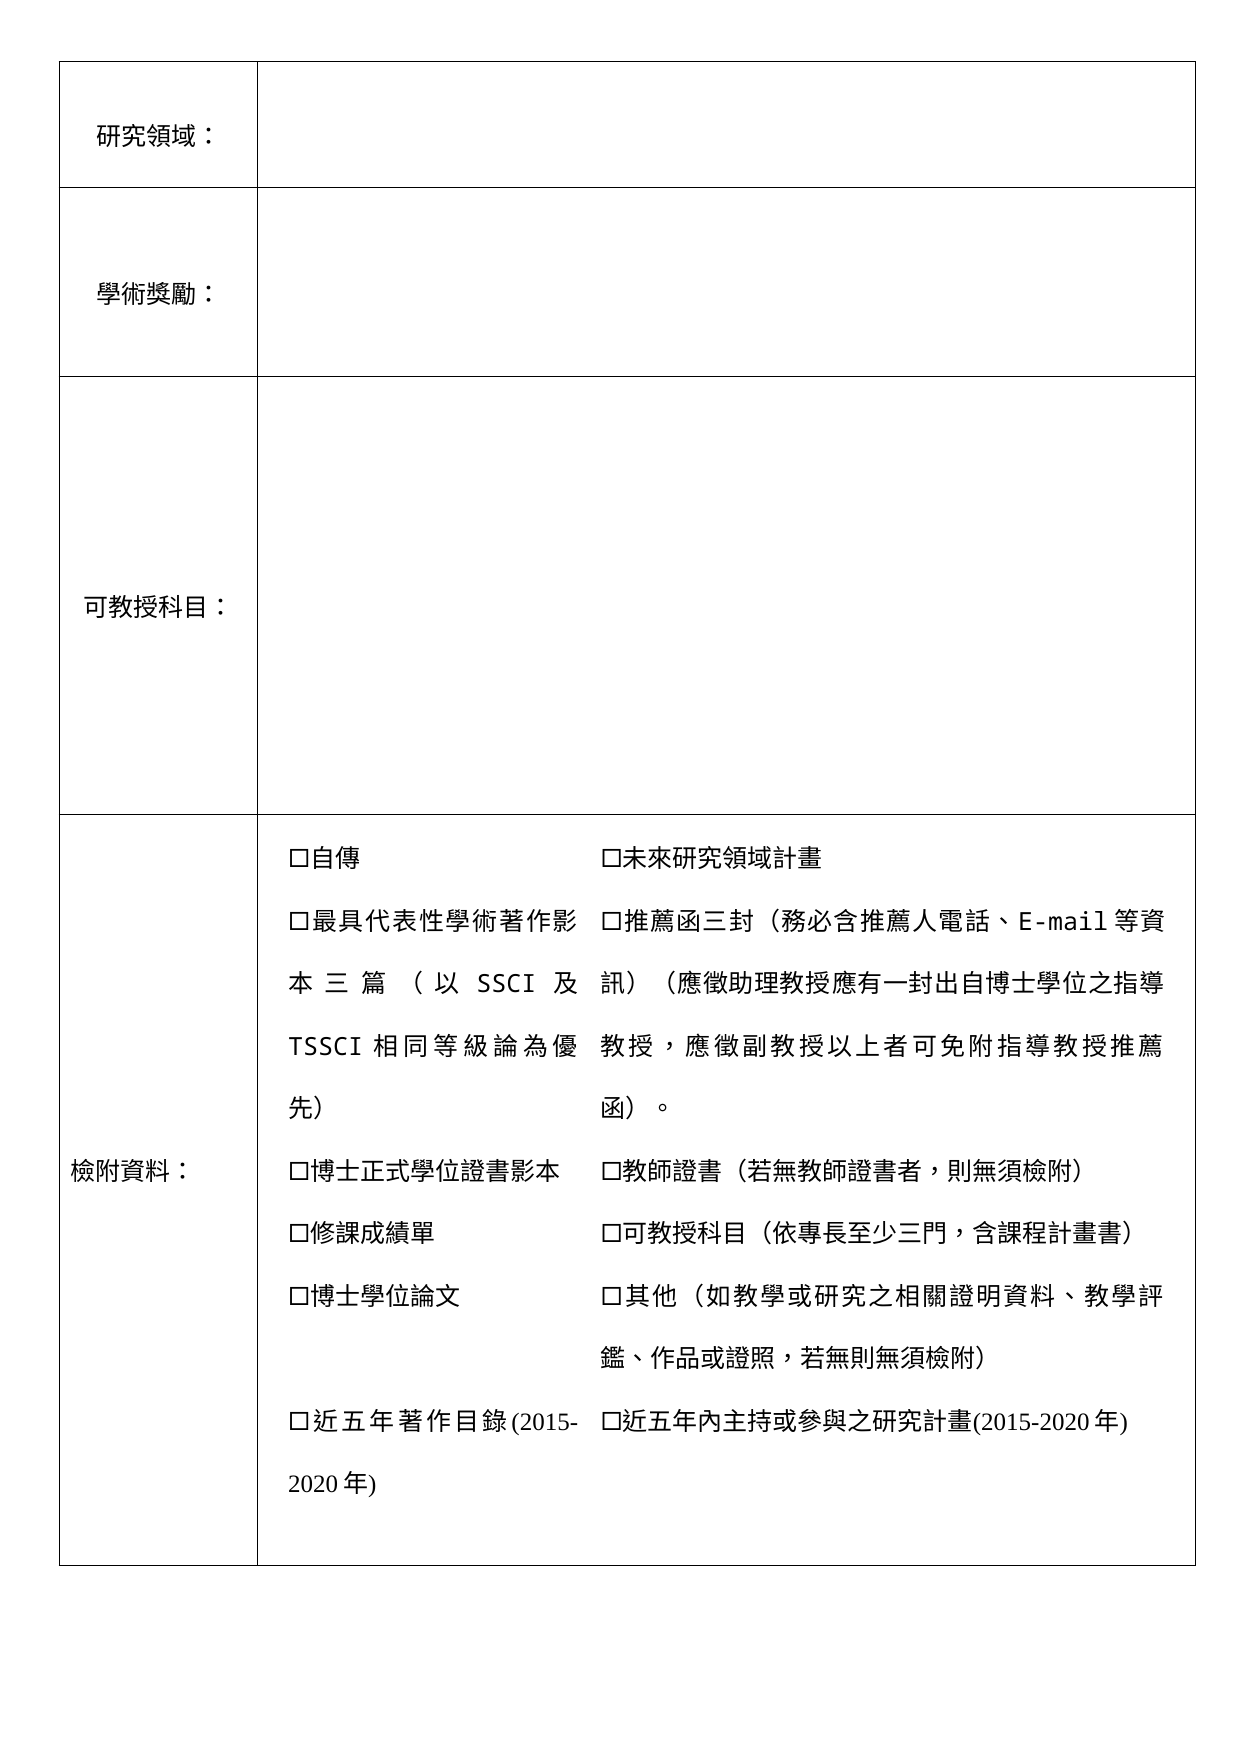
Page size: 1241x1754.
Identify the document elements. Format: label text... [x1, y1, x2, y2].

table_cell 可教授科目（依專長至少三門，含課程計畫書） [589, 1190, 1177, 1253]
table_cell 最具代表性學術著作影本三篇（以SSCI及TSSCI相同等級論為優先） [277, 878, 589, 1128]
table_cell 近五年著作目錄(2015-2020年) [277, 1378, 589, 1503]
table_header 自傳 [277, 815, 589, 878]
table_header 未來研究領域計畫 [589, 815, 1177, 878]
table_cell 檢附資料： [60, 815, 257, 1565]
table_cell 可教授科目： [60, 377, 257, 814]
table_cell 研究領域： [60, 62, 257, 187]
table_cell 其他（如教學或研究之相關證明資料、教學評鑑、作品或證照，若無則無須檢附） [589, 1253, 1177, 1378]
table_cell 博士正式學位證書影本 [277, 1128, 589, 1190]
table_cell [258, 815, 1195, 1565]
table_cell [258, 377, 1195, 814]
table_cell 近五年內主持或參與之研究計畫(2015-2020年) [589, 1378, 1177, 1503]
table_cell [258, 188, 1195, 376]
table_cell [258, 62, 1195, 187]
table_cell 教師證書（若無教師證書者，則無須檢附） [589, 1128, 1177, 1190]
table_cell 修課成績單 [277, 1190, 589, 1253]
table_cell 學術獎勵： [60, 188, 257, 376]
table_cell 博士學位論文 [277, 1253, 589, 1378]
table_cell 推薦函三封（務必含推薦人電話、E-mail等資訊）（應徵助理教授應有一封出自博士學位之指導教授，應徵副教授以上者可免附指導教授推薦函）。 [589, 878, 1177, 1128]
